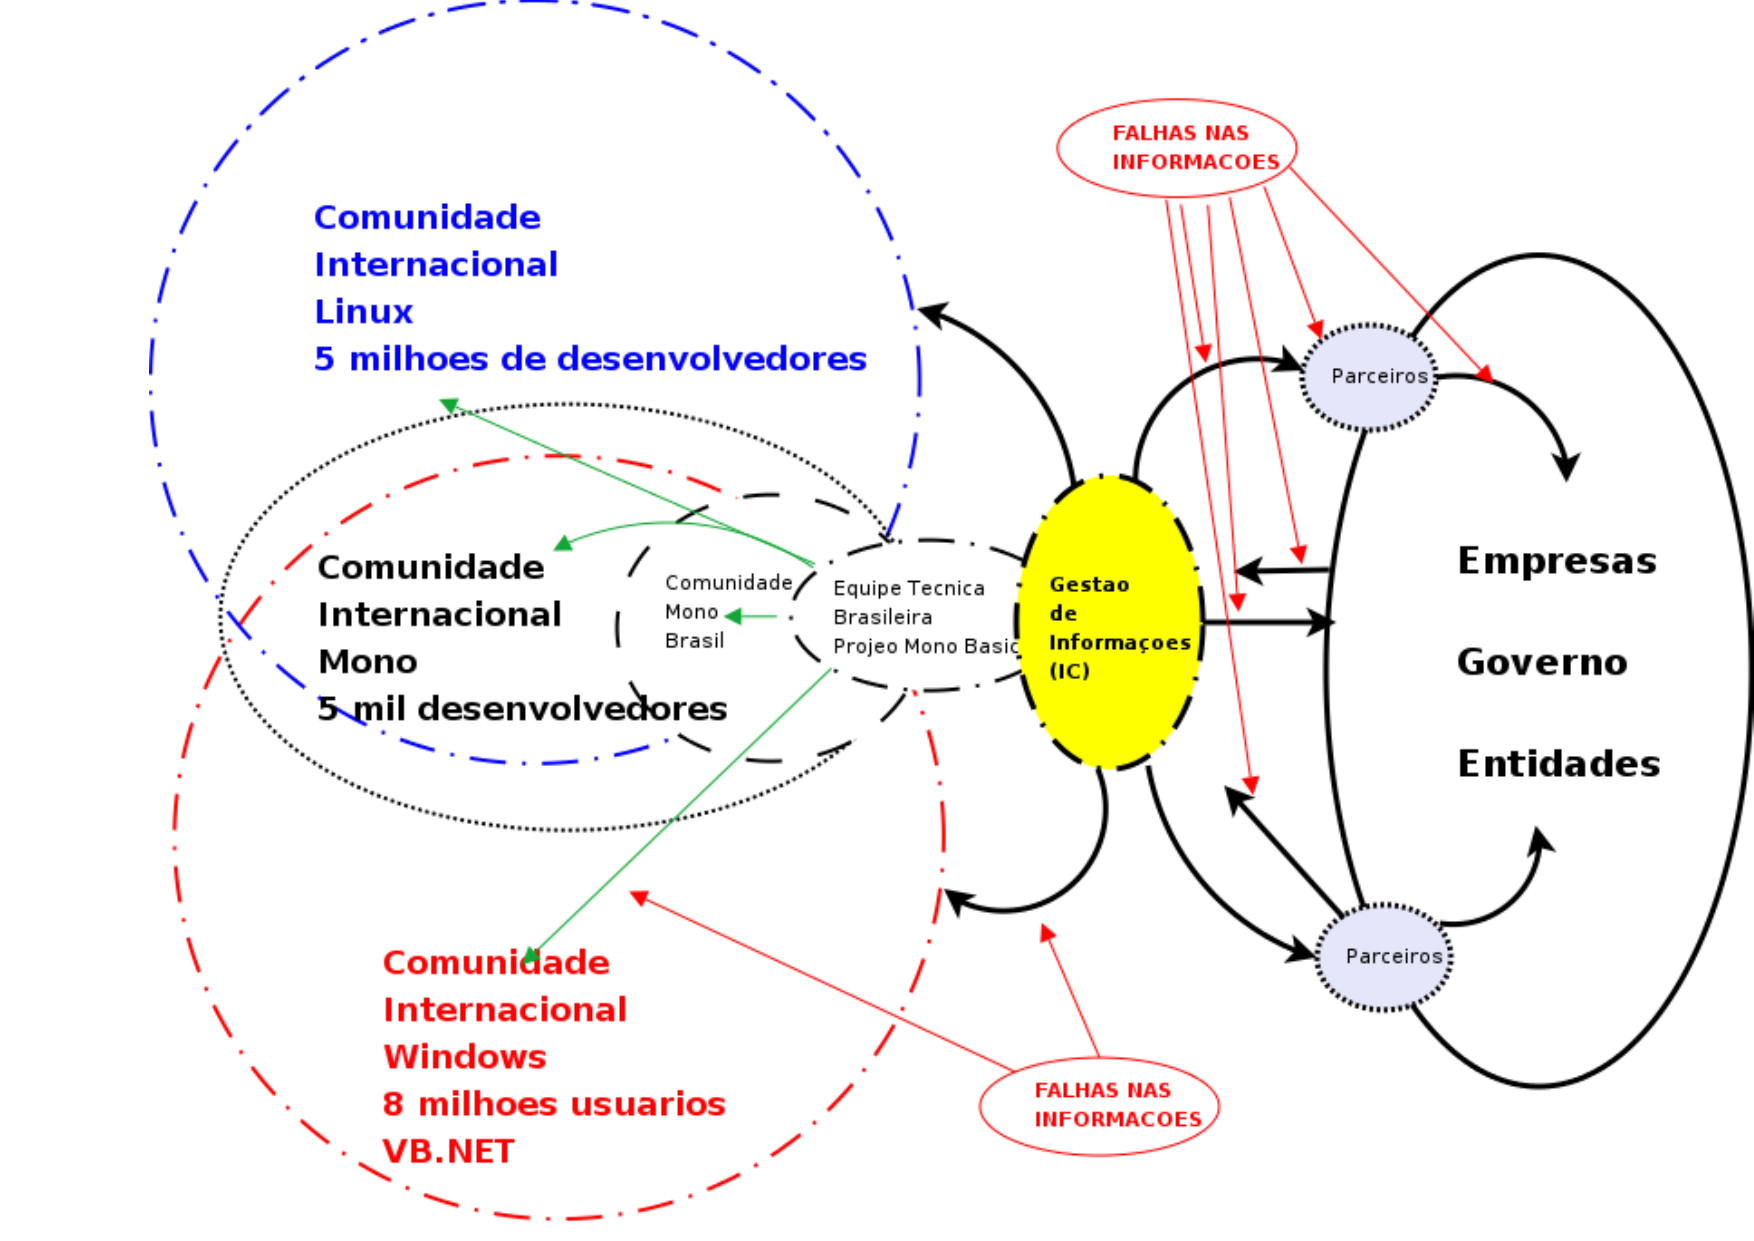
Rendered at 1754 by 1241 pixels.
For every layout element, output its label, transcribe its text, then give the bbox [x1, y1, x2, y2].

picture [149, 0, 1754, 1241]
text Dificuldades Não Superadas [118, 118, 149, 201]
